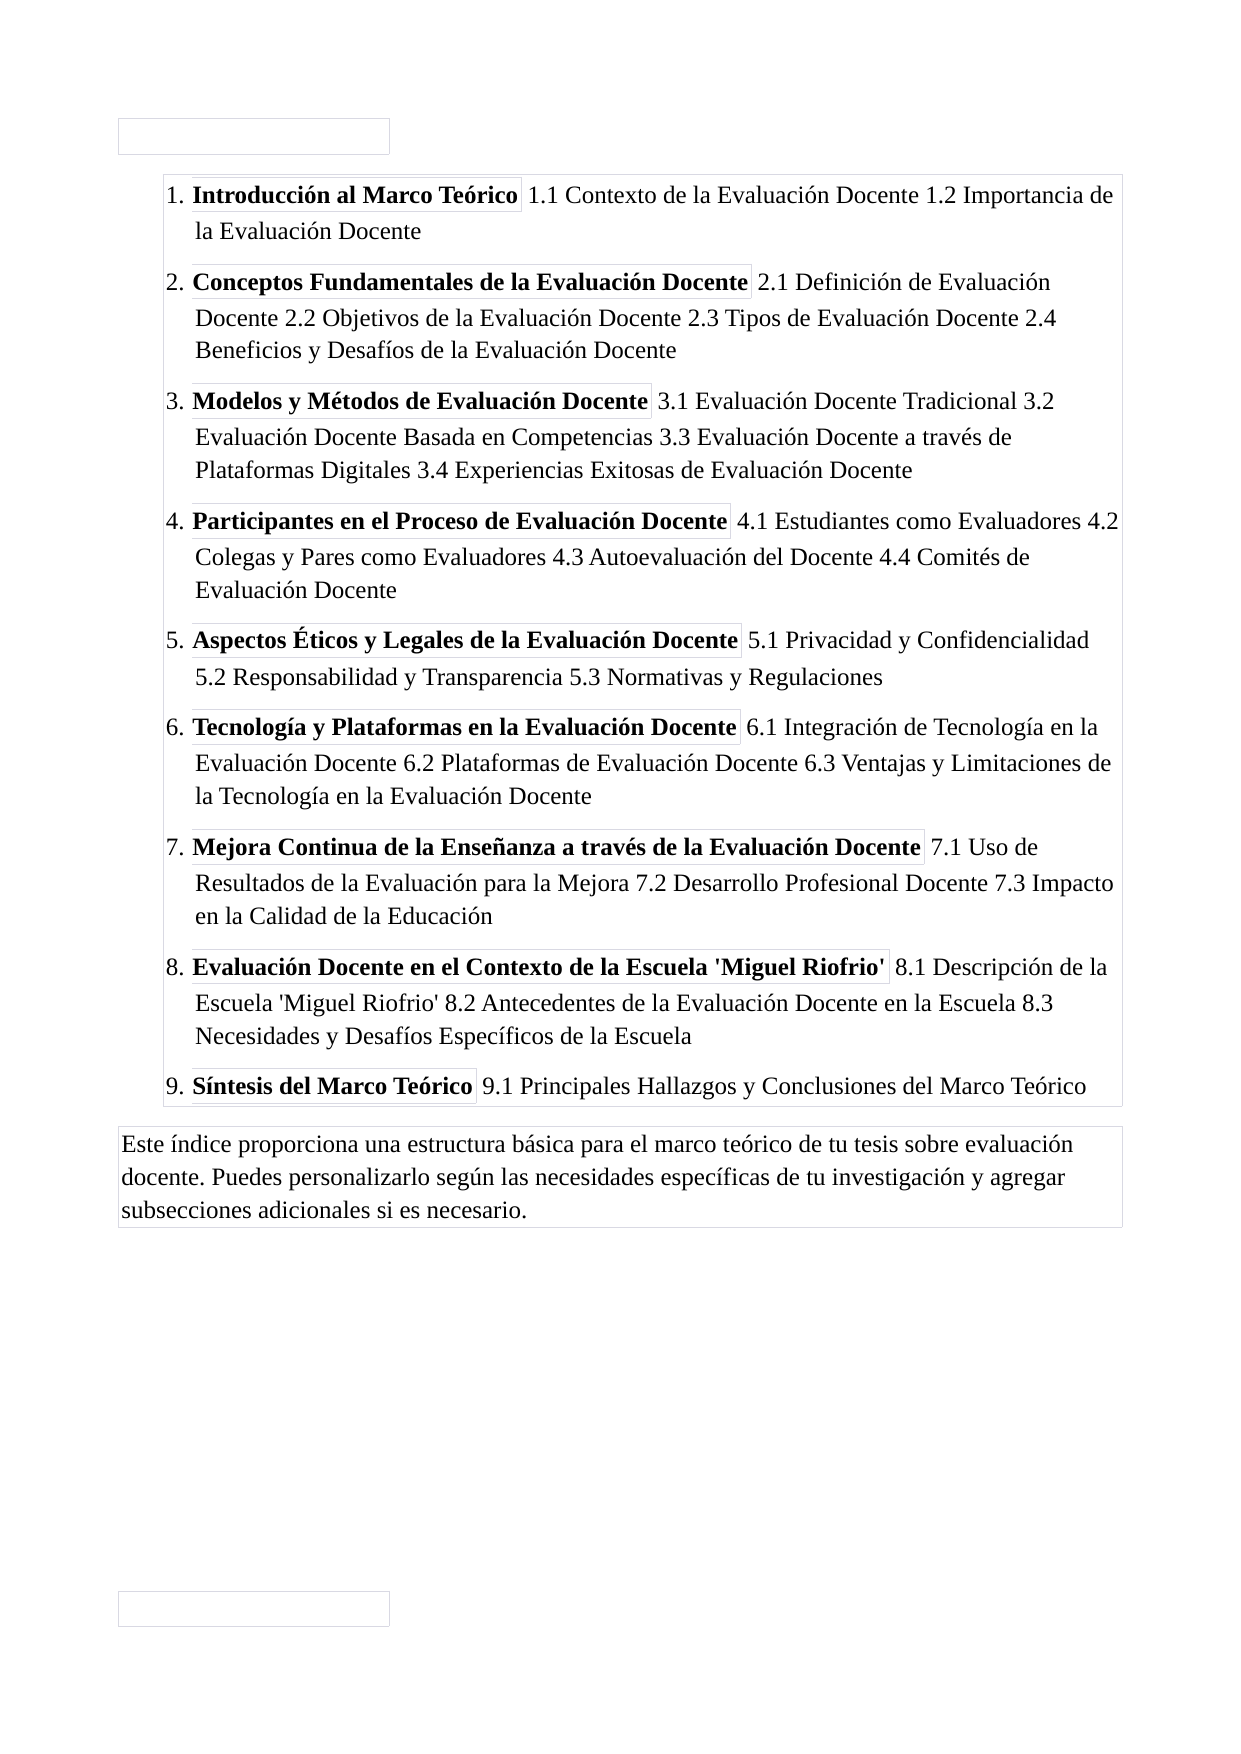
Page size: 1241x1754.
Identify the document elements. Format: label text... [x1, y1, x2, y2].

list Síntesis del Marco Teórico 9.1 Principales Hallazgos y Conclusiones del Marco Teórico [164, 1065, 1122, 1106]
list Conceptos Fundamentales de la Evaluación Docente 2.1 Definición de Evaluación Docente 2.2 Objetivos de la Evaluación Docente 2.3 Tipos de Evaluación Docente 2.4 Beneficios y Desafíos de la Evaluación Docente [164, 261, 1122, 364]
text Este índice proporciona una estructura básica para el marco teórico de tu tesis sobre evaluación docente. Puedes personalizarlo según las necesidades específicas de tu investigación y agregar subsecciones adicionales si es necesario. [119, 1127, 1122, 1227]
text Índice del Marco Teórico [119, 1592, 389, 1626]
text [390, 1591, 1122, 1626]
list Mejora Continua de la Enseñanza a través de la Evaluación Docente 7.1 Uso de Resultados de la Evaluación para la Mejora 7.2 Desarrollo Profesional Docente 7.3 Impacto en la Calidad de la Educación [164, 826, 1122, 930]
list Tecnología y Plataformas en la Evaluación Docente 6.1 Integración de Tecnología en la Evaluación Docente 6.2 Plataformas de Evaluación Docente 6.3 Ventajas y Limitaciones de la Tecnología en la Evaluación Docente [164, 706, 1122, 810]
text Índice del Marco Teórico [119, 119, 389, 154]
list Introducción al Marco Teórico 1.1 Contexto de la Evaluación Docente 1.2 Importancia de la Evaluación Docente [164, 175, 1122, 245]
list Aspectos Éticos y Legales de la Evaluación Docente 5.1 Privacidad y Confidencialidad 5.2 Responsabilidad y Transparencia 5.3 Normativas y Regulaciones [164, 619, 1122, 690]
list Modelos y Métodos de Evaluación Docente 3.1 Evaluación Docente Tradicional 3.2 Evaluación Docente Basada en Competencias 3.3 Evaluación Docente a través de Plataformas Digitales 3.4 Experiencias Exitosas de Evaluación Docente [164, 380, 1122, 484]
text [390, 118, 1122, 154]
list Evaluación Docente en el Contexto de la Escuela 'Miguel Riofrio' 8.1 Descripción de la Escuela 'Miguel Riofrio' 8.2 Antecedentes de la Evaluación Docente en la Escuela 8.3 Necesidades y Desafíos Específicos de la Escuela [164, 946, 1122, 1049]
list Participantes en el Proceso de Evaluación Docente 4.1 Estudiantes como Evaluadores 4.2 Colegas y Pares como Evaluadores 4.3 Autoevaluación del Docente 4.4 Comités de Evaluación Docente [164, 500, 1122, 604]
